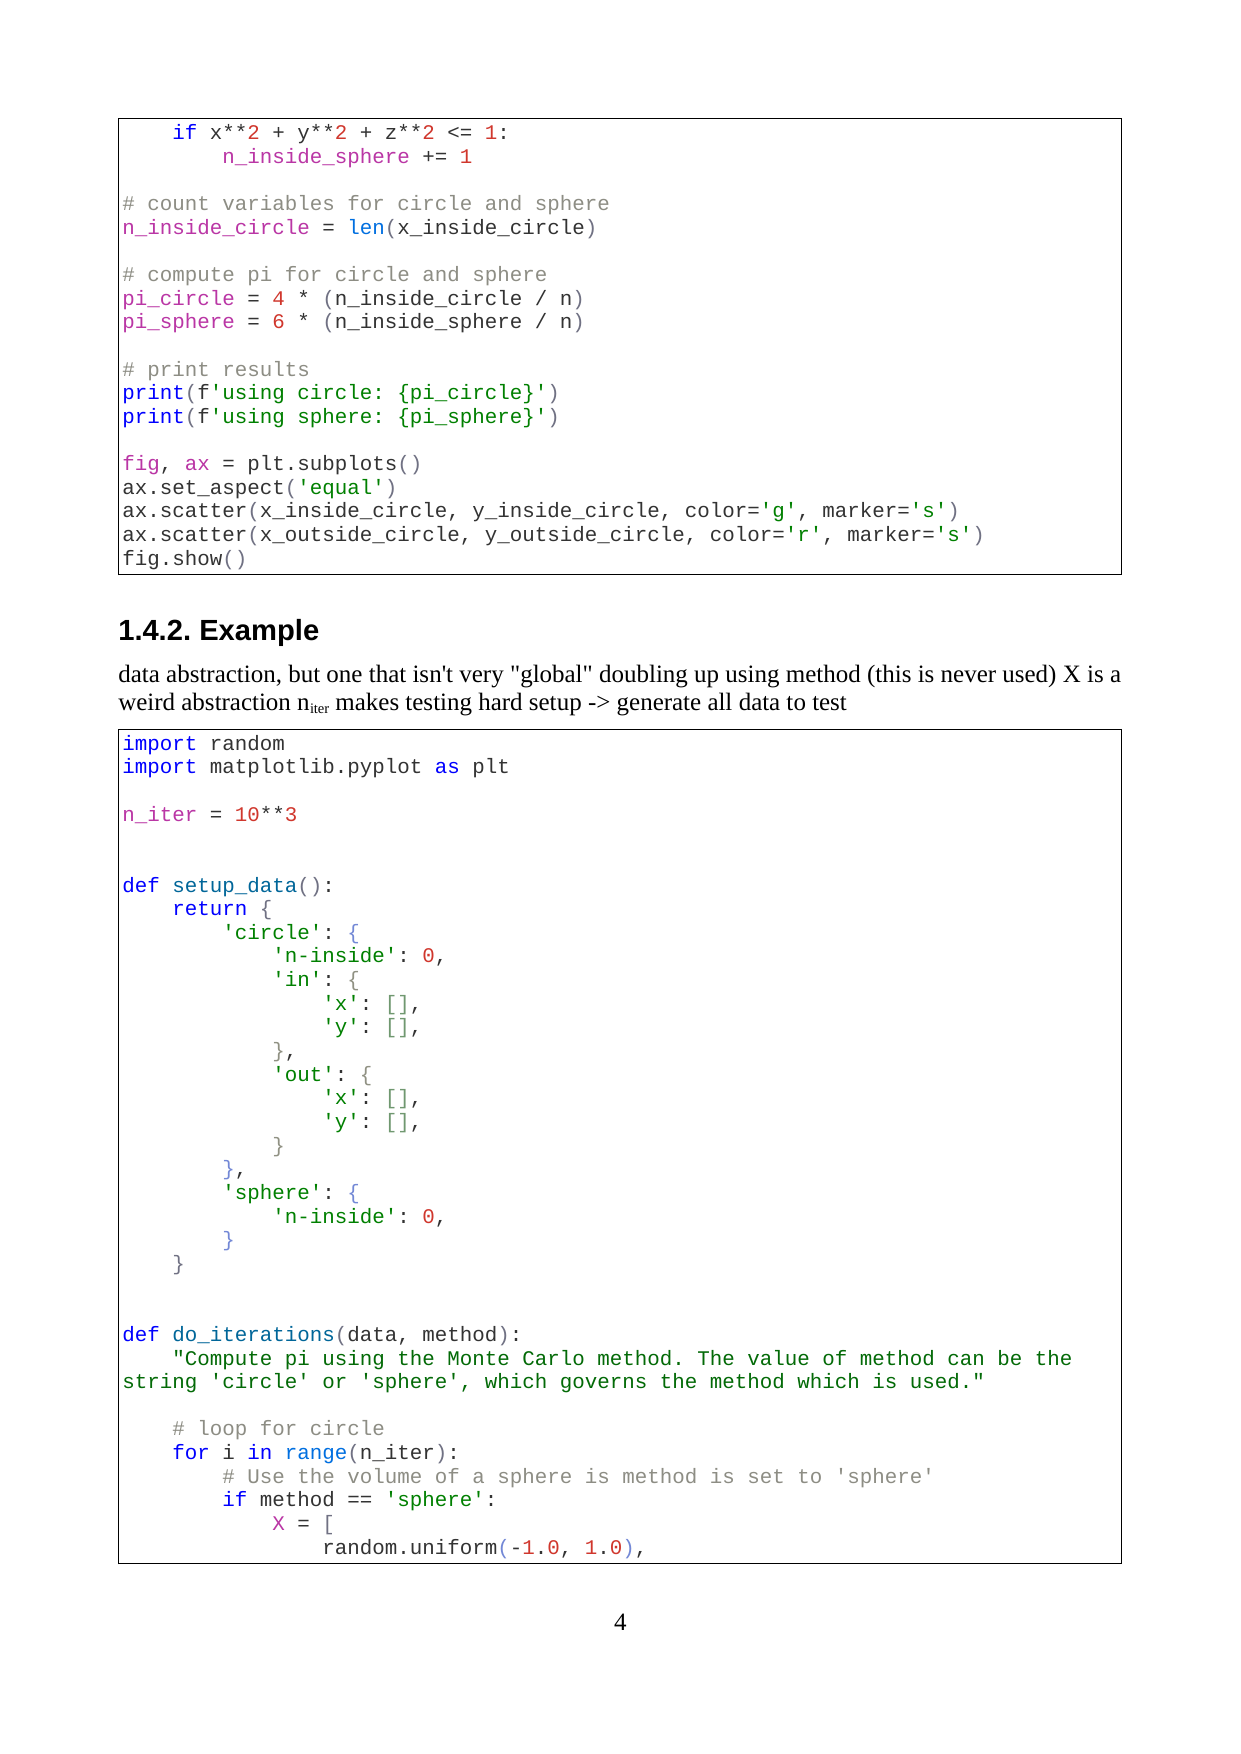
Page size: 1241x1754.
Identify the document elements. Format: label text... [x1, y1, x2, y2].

text 'circle': { [119, 918, 1121, 942]
text # loop for circle [119, 1414, 1121, 1438]
text def do_iterations(data, method): [119, 1320, 1121, 1343]
text for i in range(n_iter): [119, 1438, 1121, 1462]
text fig.show() [119, 544, 1121, 574]
text # print results [119, 354, 1121, 378]
text def setup_data(): [119, 871, 1121, 894]
text pi_circle = 4 * (n_inside_circle / n) [119, 284, 1121, 307]
text "Compute pi using the Monte Carlo method. The value of method can be the string 'circle' or 'sphere', which governs the method which is used." [119, 1343, 1121, 1391]
text # count variables for circle and sphere [119, 189, 1121, 213]
text X = [ [119, 1509, 1121, 1533]
text 'y': [], [119, 1012, 1121, 1036]
text 'y': [], [119, 1107, 1121, 1131]
text 'out': { [119, 1060, 1121, 1083]
text n_inside_circle = len(x_inside_circle) [119, 213, 1121, 236]
text if method == 'sphere': [119, 1485, 1121, 1509]
text fig, ax = plt.subplots() [119, 449, 1121, 473]
text import random [119, 730, 1121, 752]
text return { [119, 894, 1121, 918]
text } [119, 1249, 1121, 1273]
text ax.scatter(x_outside_circle, y_outside_circle, color='r', marker='s') [119, 520, 1121, 544]
text }, [119, 1036, 1121, 1060]
text if x**2 + y**2 + z**2 <= 1: [119, 119, 1121, 142]
text # Use the volume of a sphere is method is set to 'sphere' [119, 1462, 1121, 1485]
text }, [119, 1154, 1121, 1178]
text 'sphere': { [119, 1178, 1121, 1202]
text 'n-inside': 0, [119, 942, 1121, 965]
text 'n-inside': 0, [119, 1202, 1121, 1225]
text } [119, 1131, 1121, 1154]
text import matplotlib.pyplot as plt [119, 752, 1121, 776]
text n_inside_sphere += 1 [119, 142, 1121, 165]
text data abstraction, but one that isn't very "global" doubling up using method (this is never used) X is a weird abstraction niter makes testing hard setup -> generate all data to test [118, 659, 1122, 716]
text random.uniform(-1.0, 1.0), [119, 1533, 1121, 1563]
text print(f'using circle: {pi_circle}') [119, 378, 1121, 402]
text ax.scatter(x_inside_circle, y_inside_circle, color='g', marker='s') [119, 496, 1121, 520]
text 'x': [], [119, 989, 1121, 1012]
text n_iter = 10**3 [119, 800, 1121, 823]
text 'in': { [119, 965, 1121, 989]
subtitle Example [118, 613, 1122, 646]
text # compute pi for circle and sphere [119, 260, 1121, 284]
text ax.set_aspect('equal') [119, 473, 1121, 496]
text pi_sphere = 6 * (n_inside_sphere / n) [119, 307, 1121, 331]
text } [119, 1225, 1121, 1249]
text print(f'using sphere: {pi_sphere}') [119, 402, 1121, 426]
text 'x': [], [119, 1083, 1121, 1107]
